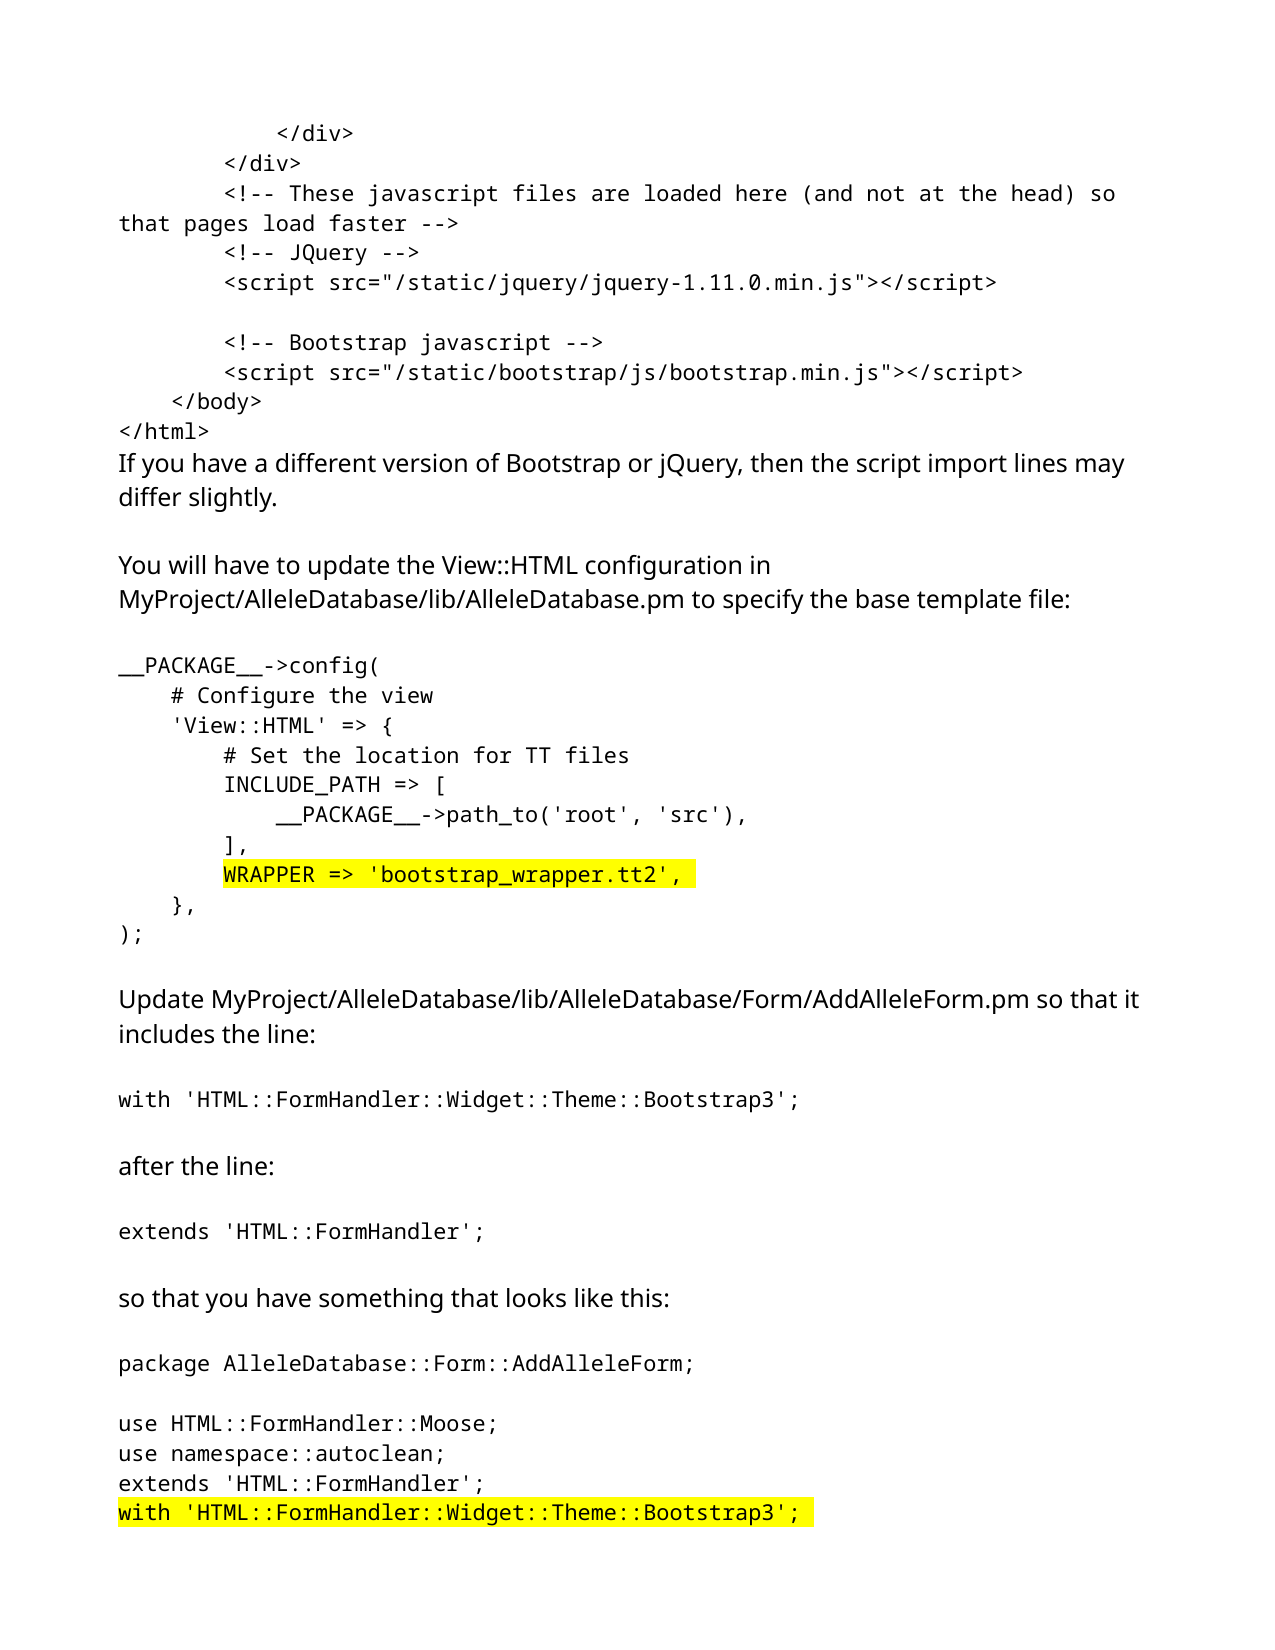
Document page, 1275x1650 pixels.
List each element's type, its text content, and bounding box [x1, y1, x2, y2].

text package AlleleDatabase::Form::AddAlleleForm; [118, 1348, 1157, 1378]
text INCLUDE_PATH => [ [118, 769, 1157, 799]
text so that you have something that looks like this: [118, 1280, 1157, 1314]
text with 'HTML::FormHandler::Widget::Theme::Bootstrap3'; [118, 1497, 1157, 1527]
text after the line: [118, 1148, 1157, 1182]
text <!-- These javascript files are loaded here (and not at the head) so that pages load faster --> [118, 178, 1157, 237]
text <script src="/static/jquery/jquery-1.11.0.min.js"></script> [118, 267, 1157, 297]
text ], [118, 829, 1157, 859]
text You will have to update the View::HTML configuration in MyProject/AlleleDatabase/lib/AlleleDatabase.pm to specify the base template file: [118, 548, 1157, 616]
text ); [118, 918, 1157, 948]
text __PACKAGE__->path_to('root', 'src'), [118, 799, 1157, 829]
text </body> [118, 386, 1157, 416]
text </html> [118, 416, 1157, 446]
text WRAPPER => 'bootstrap_wrapper.tt2', [118, 859, 1157, 888]
text with 'HTML::FormHandler::Widget::Theme::Bootstrap3'; [118, 1084, 1157, 1114]
text Update MyProject/AlleleDatabase/lib/AlleleDatabase/Form/AddAlleleForm.pm so that it includes the line: [118, 982, 1157, 1050]
text <!-- Bootstrap javascript --> [118, 327, 1157, 356]
text 'View::HTML' => { [118, 710, 1157, 739]
text extends 'HTML::FormHandler'; [118, 1216, 1157, 1246]
text use namespace::autoclean; [118, 1438, 1157, 1467]
text <!-- JQuery --> [118, 237, 1157, 267]
text # Configure the view [118, 680, 1157, 710]
text <script src="/static/bootstrap/js/bootstrap.min.js"></script> [118, 356, 1157, 386]
text # Set the location for TT files [118, 739, 1157, 769]
text }, [118, 888, 1157, 918]
text </div> [118, 118, 1157, 148]
text If you have a different version of Bootstrap or jQuery, then the script import lines may differ slightly. [118, 446, 1157, 514]
text extends 'HTML::FormHandler'; [118, 1467, 1157, 1497]
text use HTML::FormHandler::Moose; [118, 1408, 1157, 1438]
text __PACKAGE__->config( [118, 650, 1157, 680]
text </div> [118, 148, 1157, 178]
